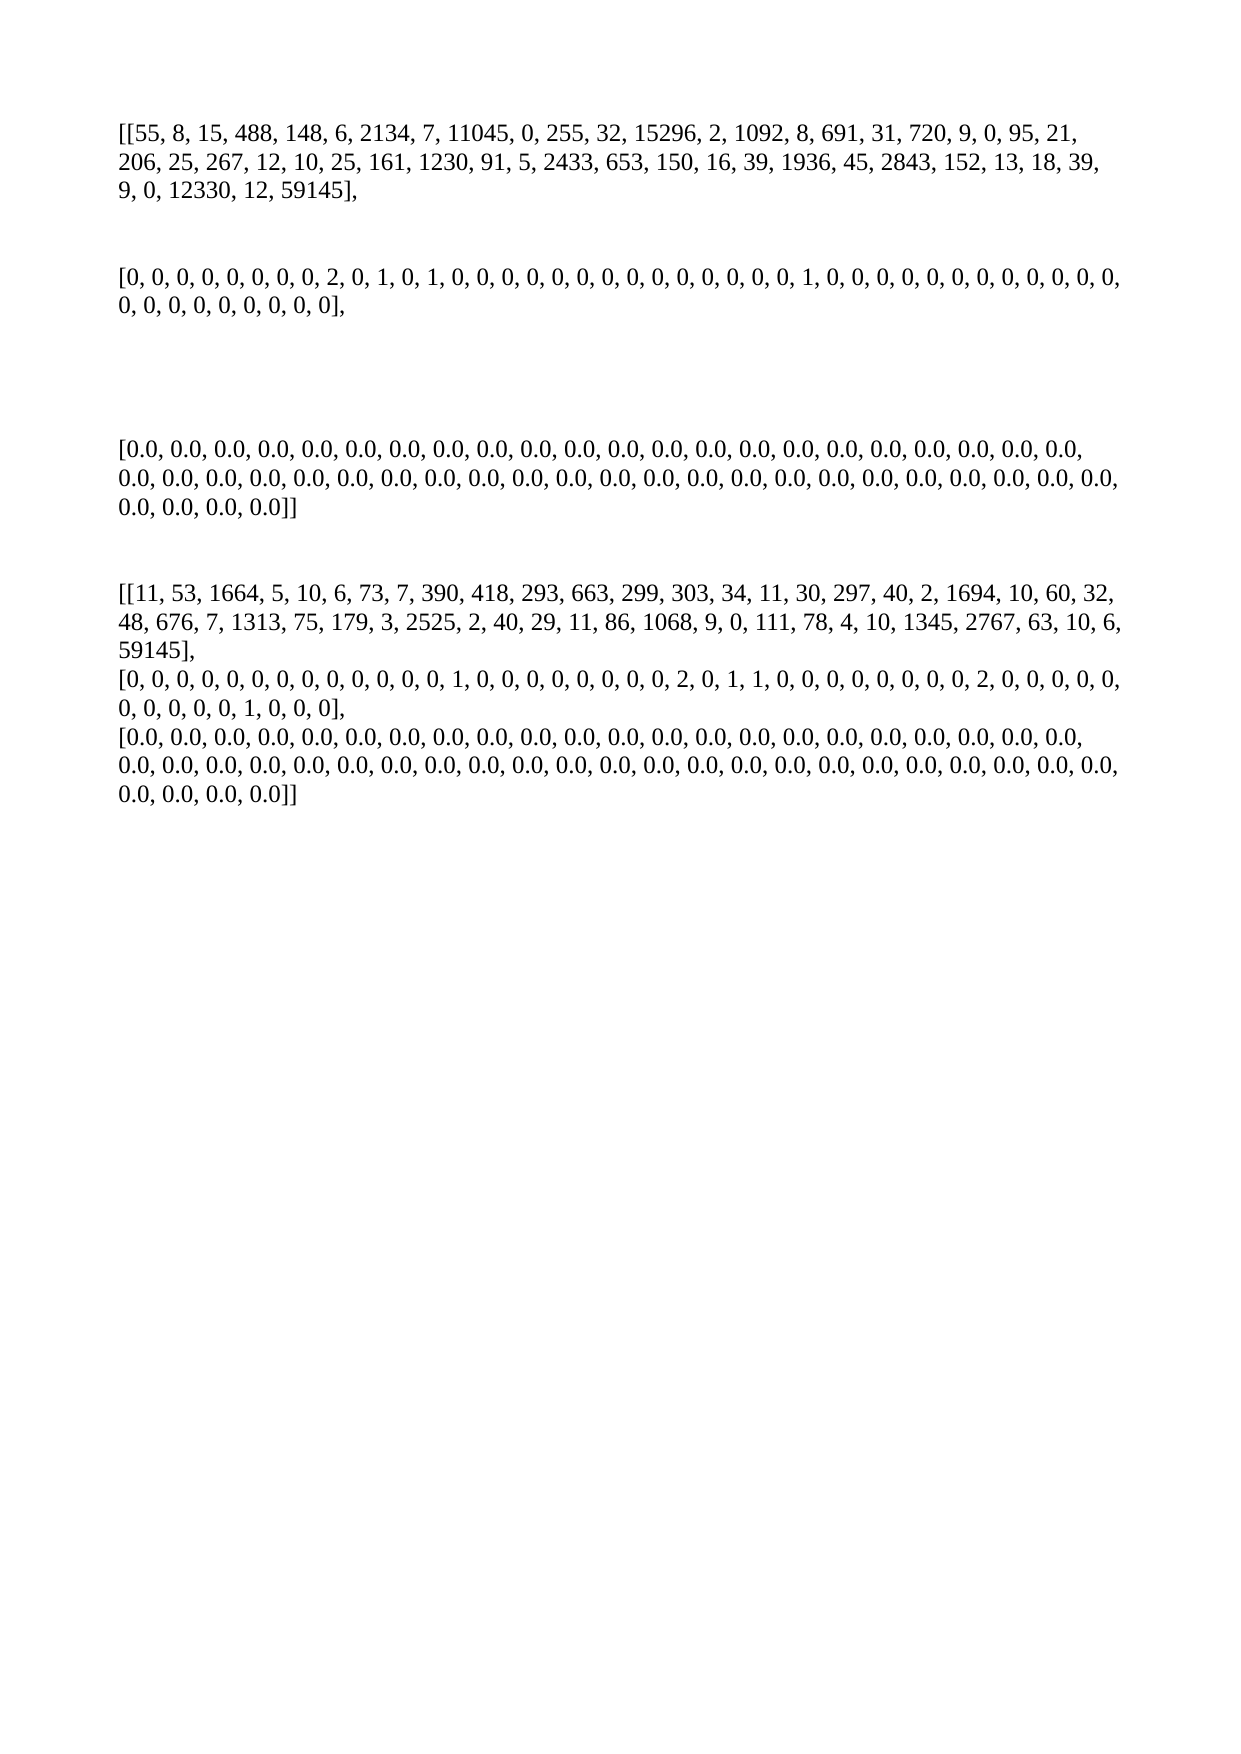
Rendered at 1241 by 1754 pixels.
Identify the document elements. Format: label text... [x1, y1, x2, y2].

text [0, 0, 0, 0, 0, 0, 0, 0, 0, 0, 0, 0, 0, 1, 0, 0, 0, 0, 0, 0, 0, 0, 2, 0, 1, 1, 0, 0, 0, 0, 0, 0, 0, 0, 2, 0, 0, 0, 0, 0, 0, 0, 0, 0, 0, 1, 0, 0, 0], [118, 664, 1122, 722]
text [0.0, 0.0, 0.0, 0.0, 0.0, 0.0, 0.0, 0.0, 0.0, 0.0, 0.0, 0.0, 0.0, 0.0, 0.0, 0.0, 0.0, 0.0, 0.0, 0.0, 0.0, 0.0, 0.0, 0.0, 0.0, 0.0, 0.0, 0.0, 0.0, 0.0, 0.0, 0.0, 0.0, 0.0, 0.0, 0.0, 0.0, 0.0, 0.0, 0.0, 0.0, 0.0, 0.0, 0.0, 0.0, 0.0, 0.0, 0.0, 0.0]] [118, 434, 1122, 521]
text [0, 0, 0, 0, 0, 0, 0, 0, 2, 0, 1, 0, 1, 0, 0, 0, 0, 0, 0, 0, 0, 0, 0, 0, 0, 0, 0, 1, 0, 0, 0, 0, 0, 0, 0, 0, 0, 0, 0, 0, 0, 0, 0, 0, 0, 0, 0, 0, 0], [118, 262, 1122, 319]
text [[55, 8, 15, 488, 148, 6, 2134, 7, 11045, 0, 255, 32, 15296, 2, 1092, 8, 691, 31, 720, 9, 0, 95, 21, 206, 25, 267, 12, 10, 25, 161, 1230, 91, 5, 2433, 653, 150, 16, 39, 1936, 45, 2843, 152, 13, 18, 39, 9, 0, 12330, 12, 59145], [118, 118, 1122, 204]
text [0.0, 0.0, 0.0, 0.0, 0.0, 0.0, 0.0, 0.0, 0.0, 0.0, 0.0, 0.0, 0.0, 0.0, 0.0, 0.0, 0.0, 0.0, 0.0, 0.0, 0.0, 0.0, 0.0, 0.0, 0.0, 0.0, 0.0, 0.0, 0.0, 0.0, 0.0, 0.0, 0.0, 0.0, 0.0, 0.0, 0.0, 0.0, 0.0, 0.0, 0.0, 0.0, 0.0, 0.0, 0.0, 0.0, 0.0, 0.0, 0.0]] [118, 722, 1122, 808]
text [[11, 53, 1664, 5, 10, 6, 73, 7, 390, 418, 293, 663, 299, 303, 34, 11, 30, 297, 40, 2, 1694, 10, 60, 32, 48, 676, 7, 1313, 75, 179, 3, 2525, 2, 40, 29, 11, 86, 1068, 9, 0, 111, 78, 4, 10, 1345, 2767, 63, 10, 6, 59145], [118, 578, 1122, 664]
